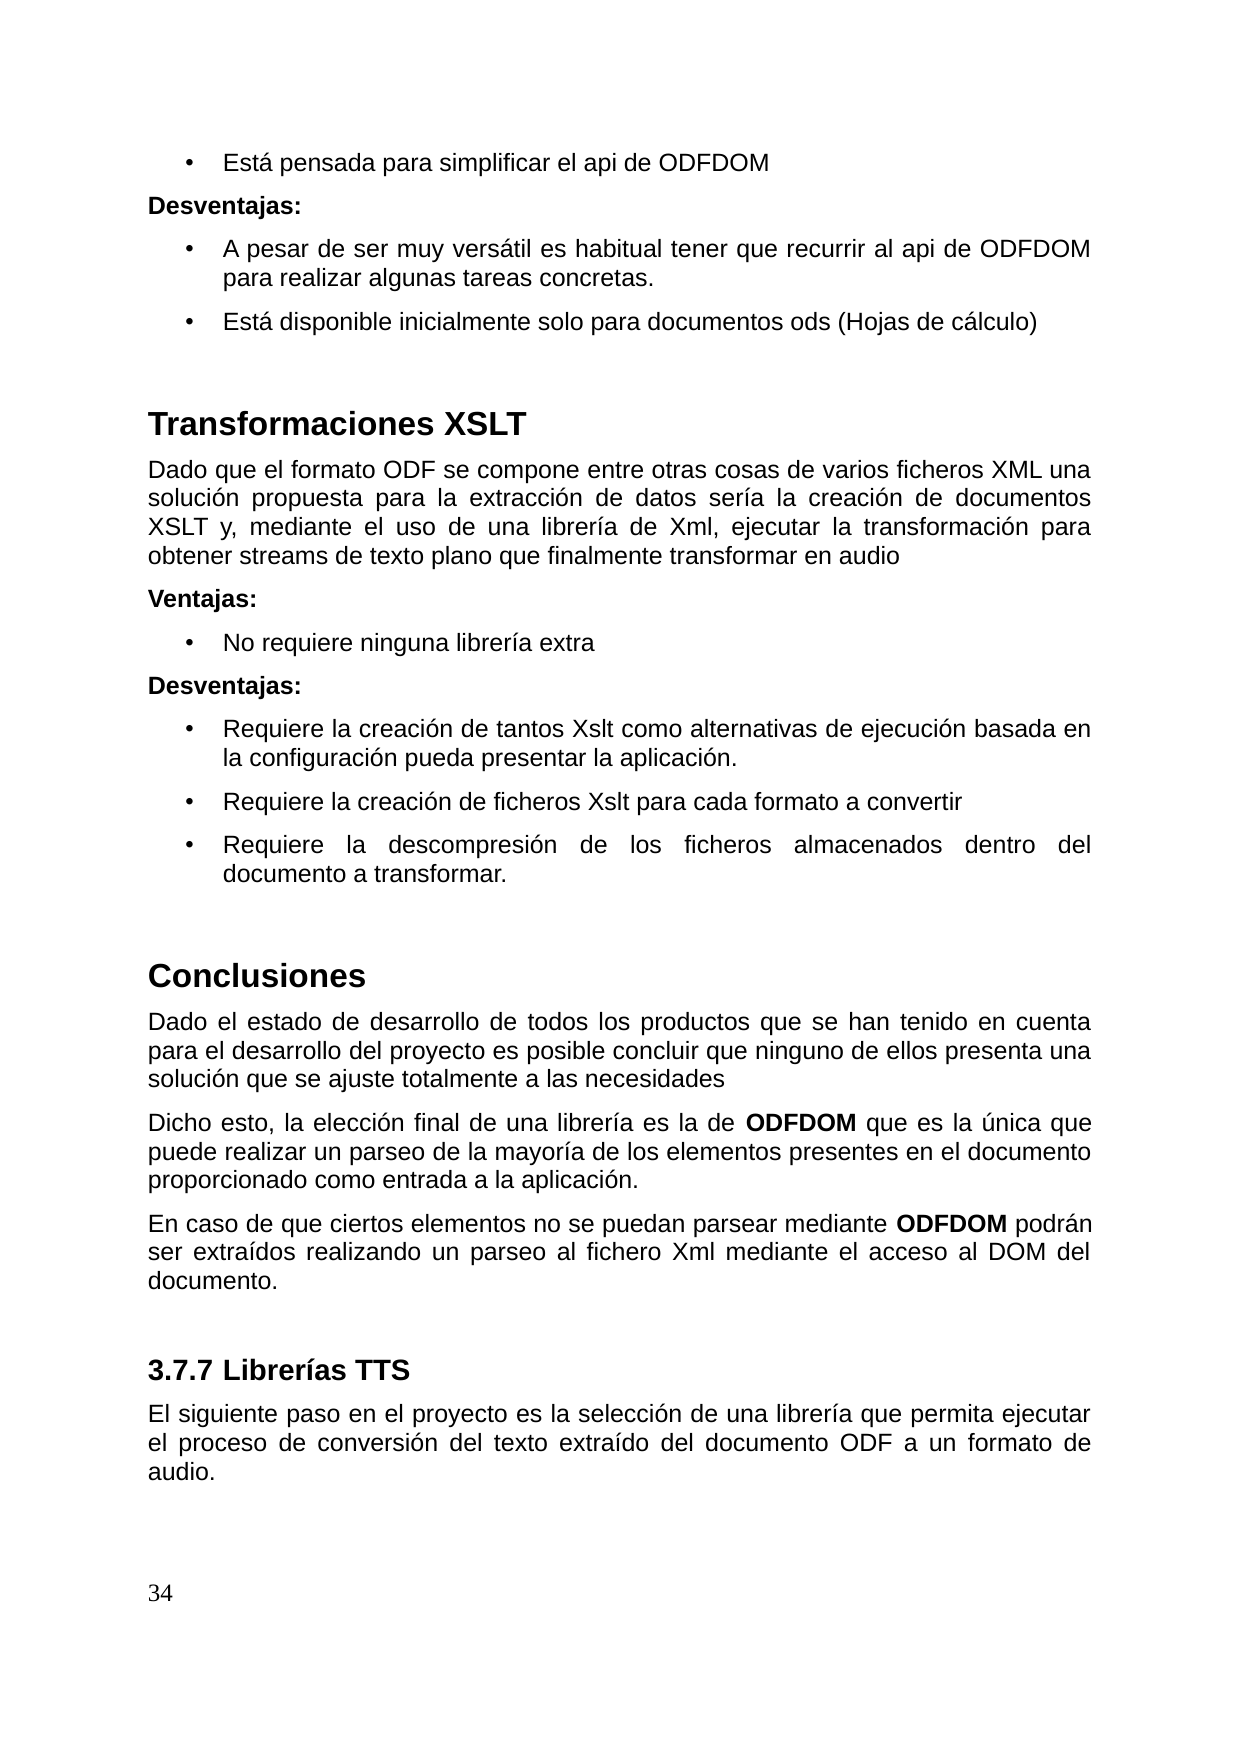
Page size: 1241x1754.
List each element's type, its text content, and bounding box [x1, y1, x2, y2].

list A pesar de ser muy versátil es habitual tener que recurrir al api de ODFDOM para realizar algunas tareas concretas. [185, 234, 1093, 292]
list Está pensada para simplificar el api de ODFDOM [185, 148, 1093, 176]
text Desventajas: [148, 671, 1093, 700]
list Requiere la descompresión de los ficheros almacenados dentro del documento a transformar. [185, 830, 1093, 888]
list Está disponible inicialmente solo para documentos ods (Hojas de cálculo) [185, 307, 1093, 335]
text Dicho esto, la elección final de una librería es la de ODFDOM que es la única que puede realizar un parseo de la mayoría de los elementos presentes en el documento proporcionado como entrada a la aplicación. [148, 1108, 1093, 1194]
text En caso de que ciertos elementos no se puedan parsear mediante ODFDOM podrán ser extraídos realizando un parseo al fichero Xml mediante el acceso al DOM del documento. [148, 1208, 1093, 1295]
text Desventajas: [148, 191, 1093, 220]
list No requiere ninguna librería extra [185, 628, 1093, 656]
list Requiere la creación de ficheros Xslt para cada formato a convertir [185, 787, 1093, 815]
text Dado que el formato ODF se compone entre otras cosas de varios ficheros XML una solución propuesta para la extracción de datos sería la creación de documentos XSLT y, mediante el uso de una librería de Xml, ejecutar la transformación para obtener streams de texto plano que finalmente transformar en audio [148, 455, 1093, 570]
list Requiere la creación de tantos Xslt como alternativas de ejecución basada en la configuración pueda presentar la aplicación. [185, 714, 1093, 772]
subtitle Librerías TTS [148, 1353, 1093, 1386]
subtitle Transformaciones XSLT [148, 404, 1093, 442]
text El siguiente paso en el proyecto es la selección de una librería que permita ejecutar el proceso de conversión del texto extraído del documento ODF a un formato de audio. [148, 1399, 1093, 1485]
text Ventajas: [148, 584, 1093, 613]
subtitle Conclusiones [148, 956, 1093, 994]
text Dado el estado de desarrollo de todos los productos que se han tenido en cuenta para el desarrollo del proyecto es posible concluir que ninguno de ellos presenta una solución que se ajuste totalmente a las necesidades [148, 1007, 1093, 1093]
